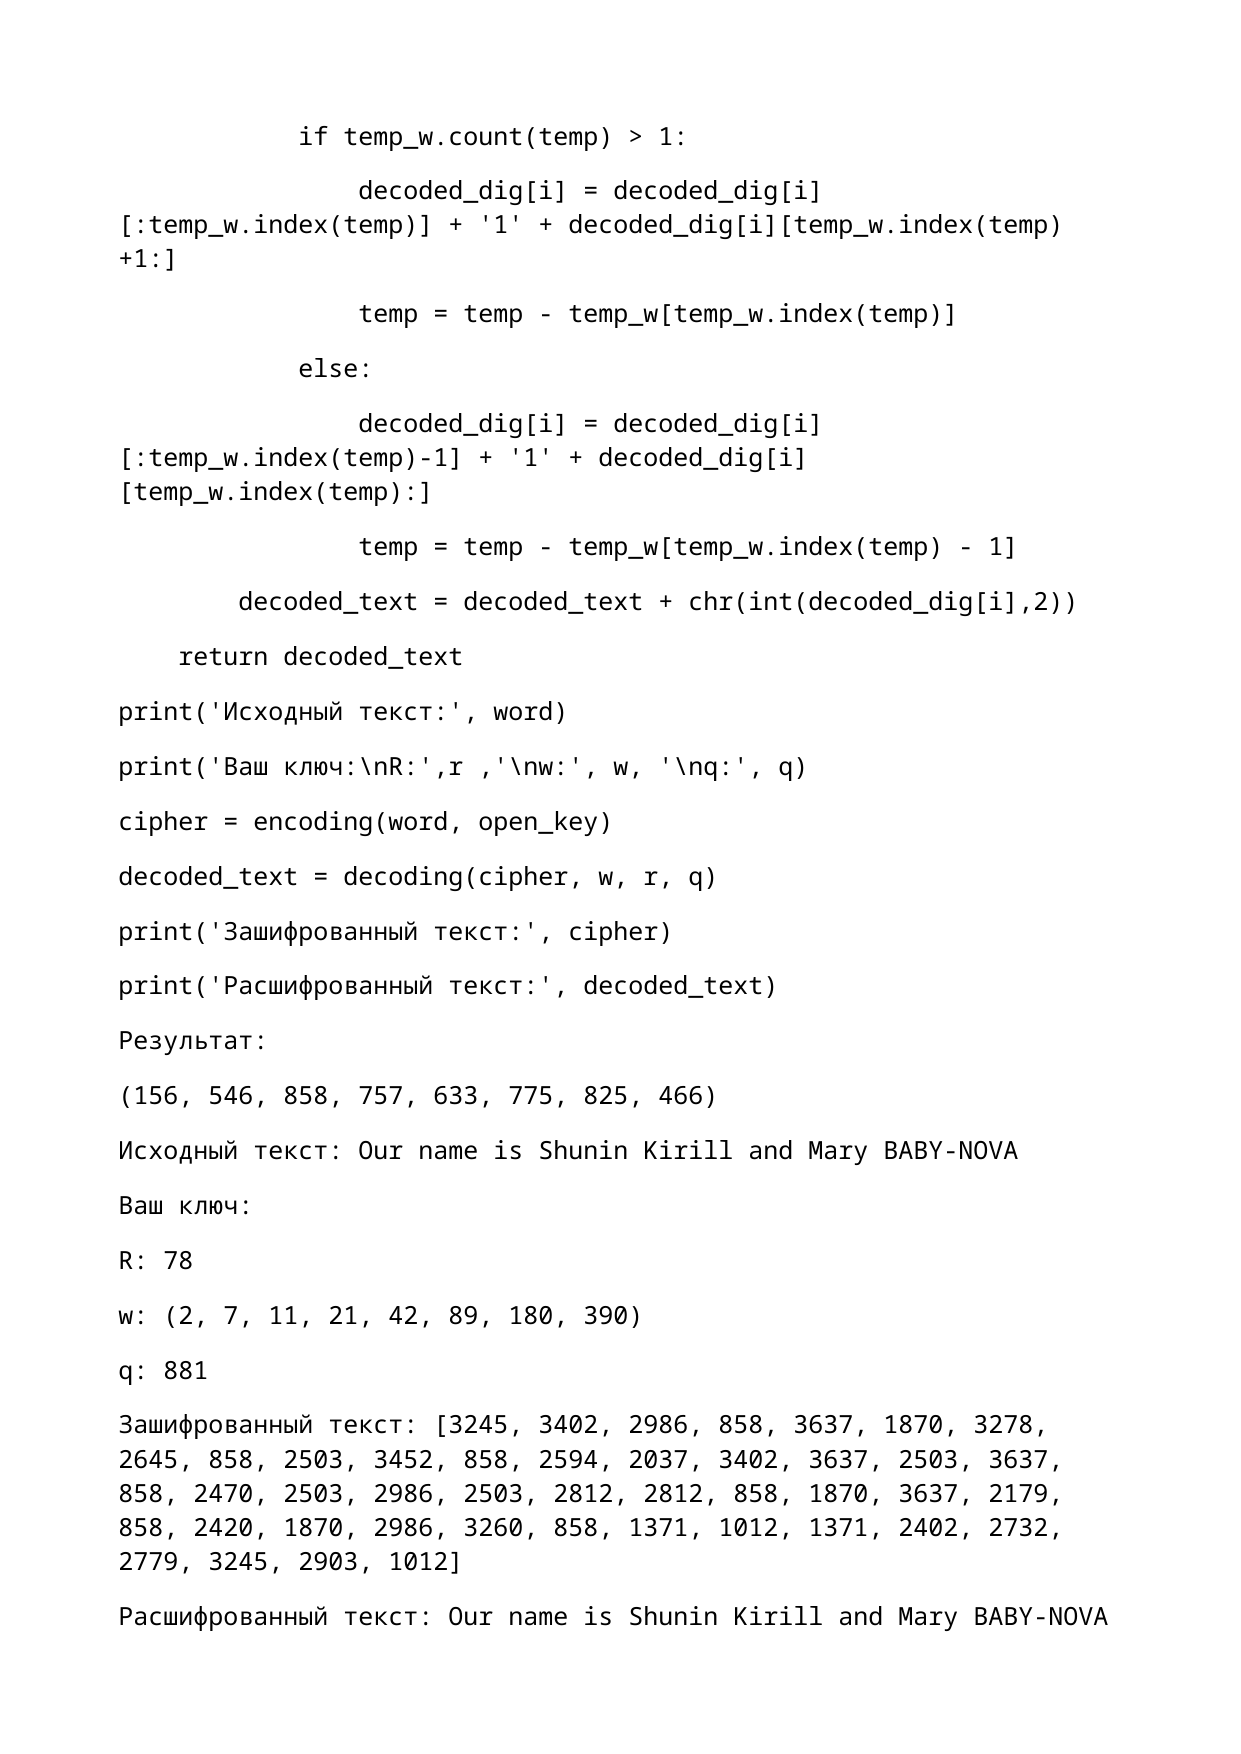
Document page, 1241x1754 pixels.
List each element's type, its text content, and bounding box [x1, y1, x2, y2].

text (156, 546, 858, 757, 633, 775, 825, 466) [118, 1078, 1122, 1112]
text w: (2, 7, 11, 21, 42, 89, 180, 390) [118, 1297, 1122, 1331]
text Расшифрованный текст: Our name is Shunin Kirill and Mary BABY-NOVA [118, 1598, 1122, 1632]
text Результат: [118, 1023, 1122, 1057]
text R: 78 [118, 1242, 1122, 1277]
text decoded_text = decoding(cipher, w, r, q) [118, 858, 1122, 892]
text temp = temp - temp_w[temp_w.index(temp)] [118, 296, 1122, 330]
text q: 881 [118, 1352, 1122, 1386]
text temp = temp - temp_w[temp_w.index(temp) - 1] [118, 529, 1122, 563]
text return decoded_text [118, 639, 1122, 673]
text cipher = encoding(word, open_key) [118, 803, 1122, 837]
text decoded_dig[i] = decoded_dig[i][:temp_w.index(temp)] + '1' + decoded_dig[i][temp_w.index(temp)+1:] [118, 173, 1122, 275]
text decoded_text = decoded_text + chr(int(decoded_dig[i],2)) [118, 584, 1122, 618]
text Исходный текст: Our name is Shunin Kirill and Mary BABY-NOVA [118, 1133, 1122, 1167]
text print('Расшифрованный текст:', decoded_text) [118, 968, 1122, 1002]
text print('Ваш ключ:\nR:',r ,'\nw:', w, '\nq:', q) [118, 748, 1122, 782]
text Ваш ключ: [118, 1188, 1122, 1222]
text if temp_w.count(temp) > 1: [118, 118, 1122, 152]
text Зашифрованный текст: [3245, 3402, 2986, 858, 3637, 1870, 3278, 2645, 858, 2503, 3452, 858, 2594, 2037, 3402, 3637, 2503, 3637, 858, 2470, 2503, 2986, 2503, 2812, 2812, 858, 1870, 3637, 2179, 858, 2420, 1870, 2986, 3260, 858, 1371, 1012, 1371, 2402, 2732, 2779, 3245, 2903, 1012] [118, 1407, 1122, 1577]
text print('Зашифрованный текст:', cipher) [118, 913, 1122, 947]
text else: [118, 351, 1122, 385]
text decoded_dig[i] = decoded_dig[i][:temp_w.index(temp)-1] + '1' + decoded_dig[i][temp_w.index(temp):] [118, 406, 1122, 508]
text print('Исходный текст:', word) [118, 693, 1122, 728]
